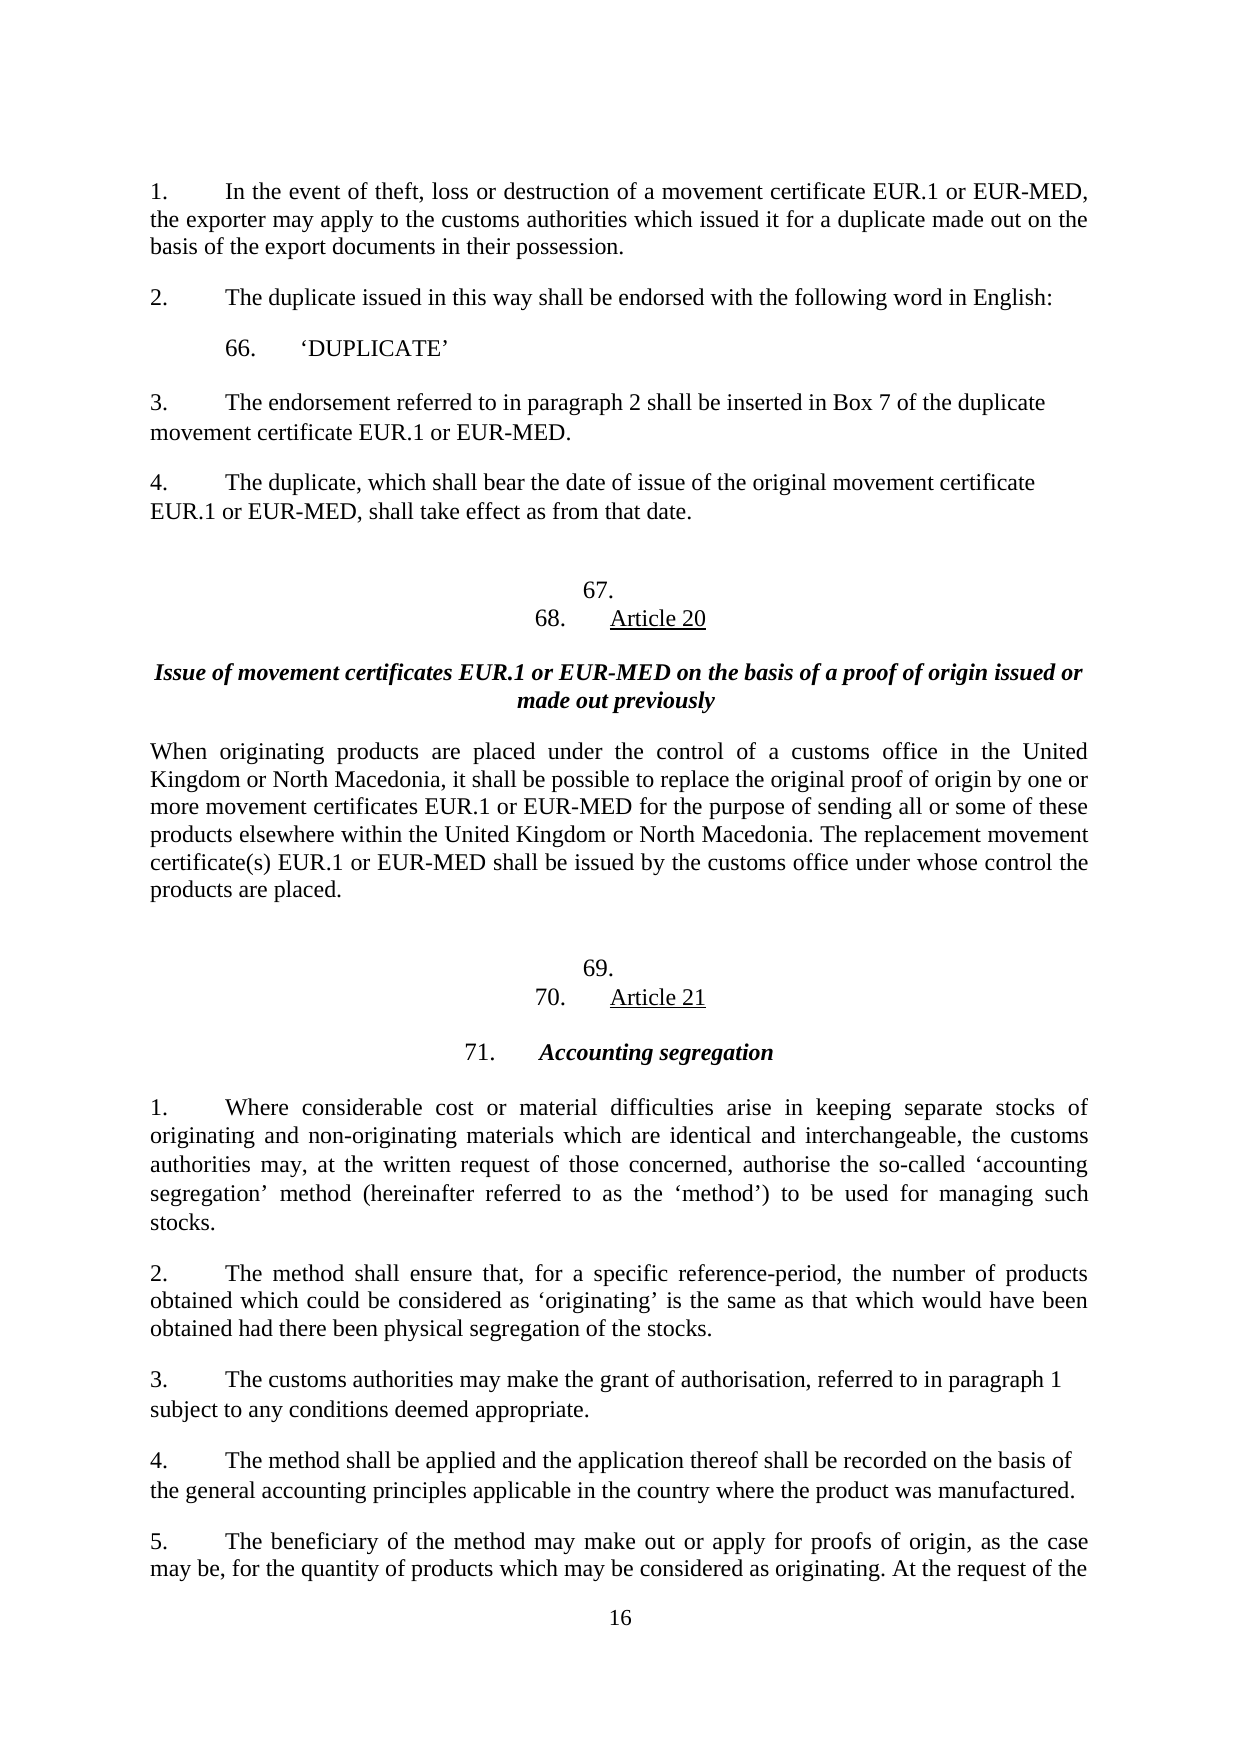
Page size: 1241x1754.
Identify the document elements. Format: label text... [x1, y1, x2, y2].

text When originating products are placed under the control of a customs office in the United Kingdom or North Macedonia, it shall be possible to replace the original proof of origin by one or more movement certificates EUR.1 or EUR-MED for the purpose of sending all or some of these products elsewhere within the United Kingdom or North Macedonia. The replacement movement certificate(s) EUR.1 or EUR-MED shall be issued by the customs office under whose control the products are placed. [150, 737, 1090, 903]
list In the event of theft, loss or destruction of a movement certificate EUR.1 or EUR-MED, the exporter may apply to the customs authorities which issued it for a duplicate made out on the basis of the export documents in their possession. [150, 177, 1090, 260]
subtitle Accounting segregation [150, 1037, 1090, 1066]
list The beneficiary of the method may make out or apply for proofs of origin, as the case may be, for the quantity of products which may be considered as originating. At the request of the [150, 1527, 1090, 1582]
list The method shall be applied and the application thereof shall be recorded on the basis of the general accounting principles applicable in the country where the product was manufactured. [150, 1446, 1090, 1504]
list The duplicate, which shall bear the date of issue of the original movement certificate EUR.1 or EUR-MED, shall take effect as from that date. [150, 468, 1090, 525]
subtitle Article 21 [150, 982, 1090, 1011]
list The duplicate issued in this way shall be endorsed with the following word in English: [150, 283, 1090, 310]
list The endorsement referred to in paragraph 2 shall be inserted in Box 7 of the duplicate movement certificate EUR.1 or EUR-MED. [150, 388, 1090, 445]
text Issue of movement certificates EUR.1 or EUR-MED on the basis of a proof of origin issued or made out previously [150, 658, 1090, 713]
subtitle ‘DUPLICATE’ [150, 333, 1090, 362]
subtitle Article 20 [150, 603, 1090, 632]
list The method shall ensure that, for a specific reference-period, the number of products obtained which could be considered as ‘originating’ is the same as that which would have been obtained had there been physical segregation of the stocks. [150, 1259, 1090, 1342]
list The customs authorities may make the grant of authorisation, referred to in paragraph 1 subject to any conditions deemed appropriate. [150, 1365, 1090, 1423]
list Where considerable cost or material difficulties arise in keeping separate stocks of originating and non-originating materials which are identical and interchangeable, the customs authorities may, at the written request of those concerned, authorise the so-called ‘accounting segregation’ method (hereinafter referred to as the ‘method’) to be used for managing such stocks. [150, 1092, 1090, 1236]
